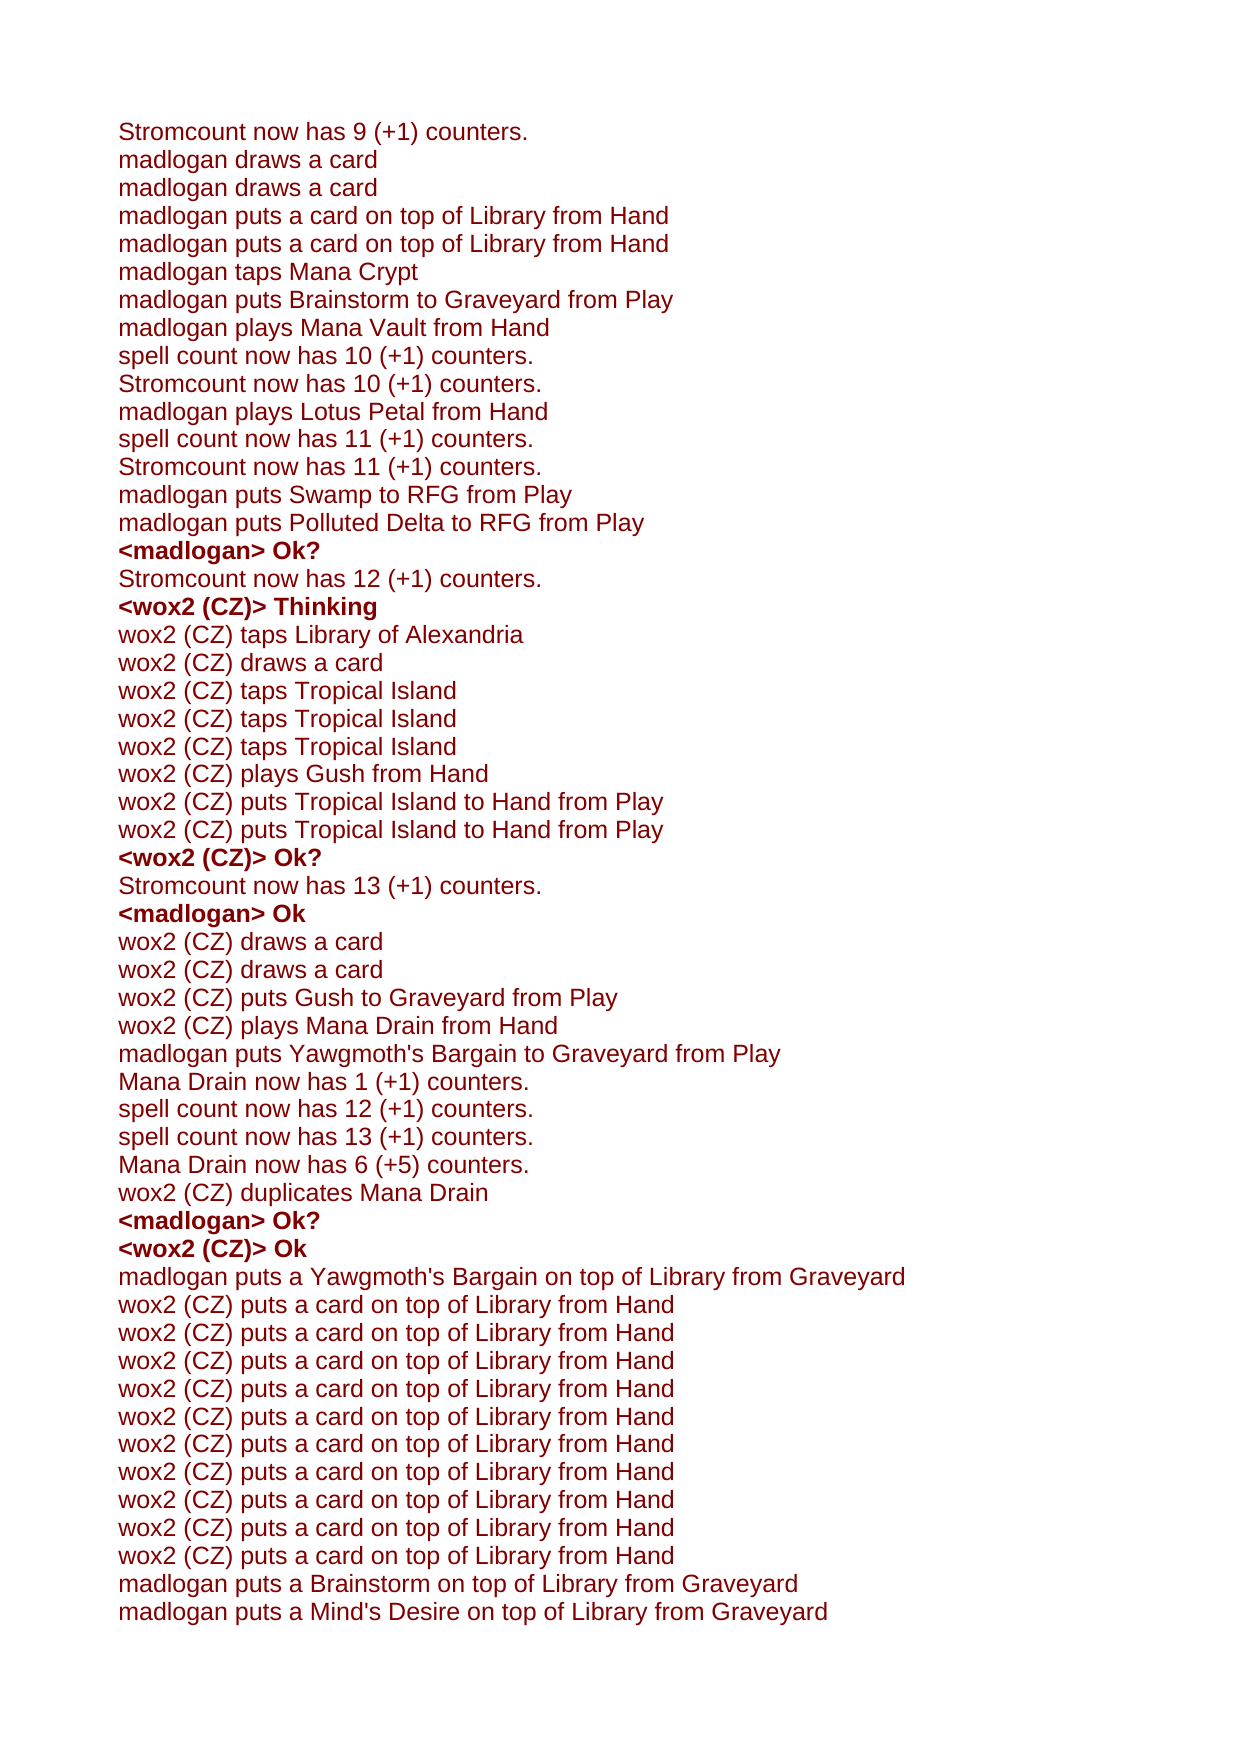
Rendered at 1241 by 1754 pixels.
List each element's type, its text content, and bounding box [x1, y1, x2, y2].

text <wox2 (CZ)> Thinking [118, 593, 1122, 621]
text wox2 (CZ) plays Mana Drain from Hand [118, 1011, 1122, 1039]
text wox2 (CZ) draws a card [118, 928, 1122, 956]
text <madlogan> Ok [118, 900, 1122, 928]
text Stromcount now has 10 (+1) counters. [118, 369, 1122, 397]
text wox2 (CZ) puts a card on top of Library from Hand [118, 1514, 1122, 1542]
text madlogan puts a Yawgmoth's Bargain on top of Library from Graveyard [118, 1263, 1122, 1291]
text spell count now has 11 (+1) counters. [118, 425, 1122, 453]
text wox2 (CZ) puts a card on top of Library from Hand [118, 1430, 1122, 1458]
text madlogan puts a Brainstorm on top of Library from Graveyard [118, 1570, 1122, 1598]
text Stromcount now has 12 (+1) counters. [118, 565, 1122, 593]
text wox2 (CZ) puts a card on top of Library from Hand [118, 1486, 1122, 1514]
text wox2 (CZ) taps Tropical Island [118, 704, 1122, 732]
text wox2 (CZ) puts a card on top of Library from Hand [118, 1402, 1122, 1430]
text spell count now has 10 (+1) counters. [118, 341, 1122, 369]
text wox2 (CZ) puts Tropical Island to Hand from Play [118, 816, 1122, 844]
text madlogan puts Polluted Delta to RFG from Play [118, 509, 1122, 537]
text <madlogan> Ok? [118, 1207, 1122, 1235]
text wox2 (CZ) puts Gush to Graveyard from Play [118, 983, 1122, 1011]
text madlogan puts Swamp to RFG from Play [118, 481, 1122, 509]
text wox2 (CZ) draws a card [118, 956, 1122, 983]
text madlogan plays Mana Vault from Hand [118, 313, 1122, 341]
text madlogan draws a card [118, 174, 1122, 202]
text Stromcount now has 11 (+1) counters. [118, 453, 1122, 481]
text madlogan puts a Mind's Desire on top of Library from Graveyard [118, 1598, 1122, 1626]
text Mana Drain now has 1 (+1) counters. [118, 1067, 1122, 1095]
text wox2 (CZ) taps Tropical Island [118, 676, 1122, 704]
text madlogan taps Mana Crypt [118, 258, 1122, 286]
text spell count now has 13 (+1) counters. [118, 1123, 1122, 1151]
text wox2 (CZ) puts Tropical Island to Hand from Play [118, 788, 1122, 816]
text madlogan draws a card [118, 146, 1122, 174]
text wox2 (CZ) puts a card on top of Library from Hand [118, 1374, 1122, 1402]
text madlogan puts Yawgmoth's Bargain to Graveyard from Play [118, 1039, 1122, 1067]
text <madlogan> Ok? [118, 537, 1122, 565]
text Stromcount now has 9 (+1) counters. [118, 118, 1122, 146]
text wox2 (CZ) puts a card on top of Library from Hand [118, 1458, 1122, 1486]
text wox2 (CZ) puts a card on top of Library from Hand [118, 1291, 1122, 1318]
text Stromcount now has 13 (+1) counters. [118, 872, 1122, 900]
text spell count now has 12 (+1) counters. [118, 1095, 1122, 1123]
text Mana Drain now has 6 (+5) counters. [118, 1151, 1122, 1179]
text madlogan puts a card on top of Library from Hand [118, 230, 1122, 258]
text madlogan puts Brainstorm to Graveyard from Play [118, 286, 1122, 313]
text wox2 (CZ) duplicates Mana Drain [118, 1179, 1122, 1207]
text wox2 (CZ) puts a card on top of Library from Hand [118, 1346, 1122, 1374]
text wox2 (CZ) taps Tropical Island [118, 732, 1122, 760]
text wox2 (CZ) draws a card [118, 648, 1122, 676]
text madlogan puts a card on top of Library from Hand [118, 202, 1122, 230]
text <wox2 (CZ)> Ok? [118, 844, 1122, 872]
text wox2 (CZ) taps Library of Alexandria [118, 621, 1122, 648]
text wox2 (CZ) puts a card on top of Library from Hand [118, 1318, 1122, 1346]
text madlogan plays Lotus Petal from Hand [118, 397, 1122, 425]
text wox2 (CZ) puts a card on top of Library from Hand [118, 1542, 1122, 1570]
text <wox2 (CZ)> Ok [118, 1235, 1122, 1263]
text wox2 (CZ) plays Gush from Hand [118, 760, 1122, 788]
